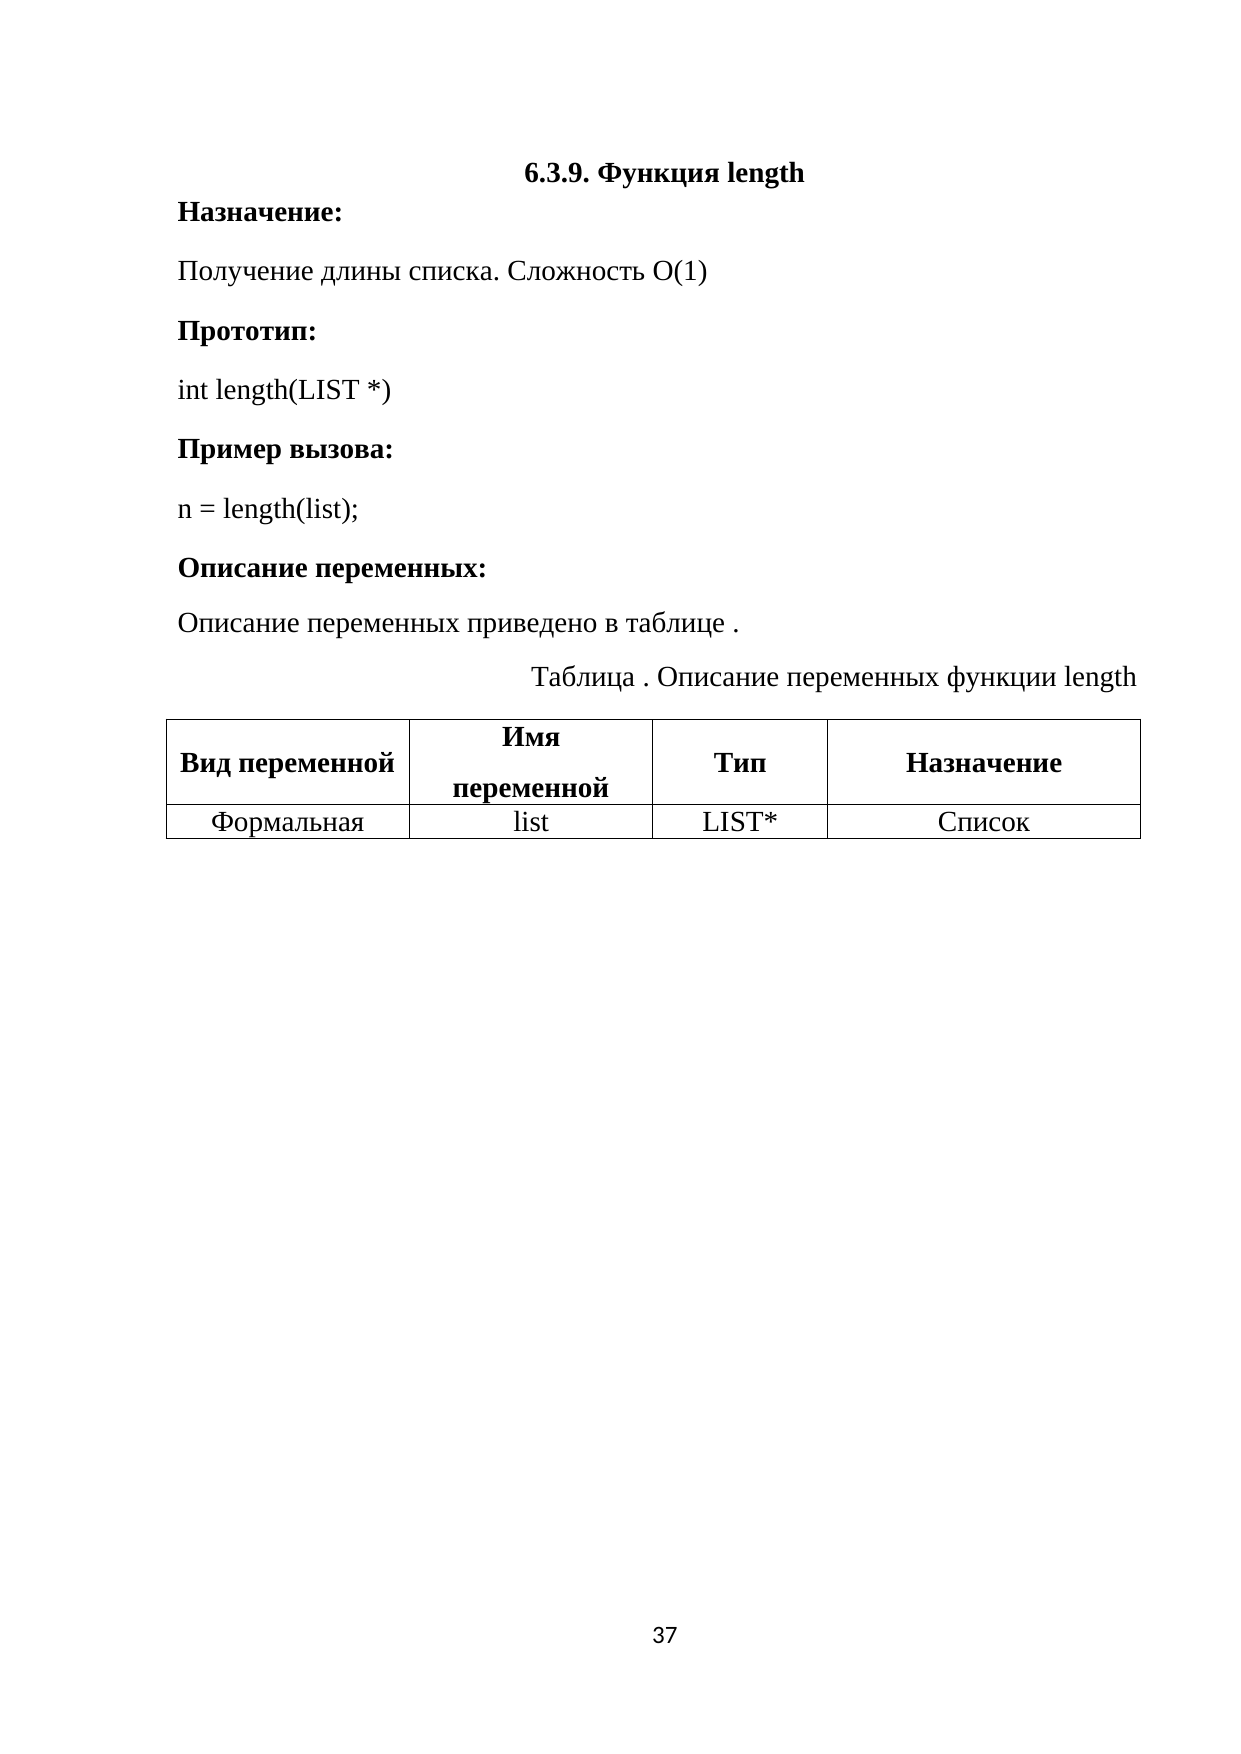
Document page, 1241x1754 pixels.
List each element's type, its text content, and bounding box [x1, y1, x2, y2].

text Назначение: [177, 194, 1152, 228]
text n = length(list); [177, 491, 1152, 524]
text Описание переменных приведено в таблице . [177, 605, 1152, 638]
table_header Имя переменной [410, 720, 652, 803]
text Таблица . Описание переменных функции length [177, 659, 1137, 693]
text int length(LIST *) [177, 372, 1152, 406]
table_header Вид переменной [167, 720, 409, 803]
subtitle 6.3.9. Функция length [177, 156, 1152, 189]
table_header Тип [653, 720, 827, 803]
table_cell Формальная [167, 805, 409, 838]
table_cell LIST* [653, 805, 827, 838]
table_cell Cписок [828, 805, 1140, 838]
text Прототип: [177, 313, 1152, 346]
text Получение длины списка. Сложность O(1) [177, 253, 1152, 287]
text Пример вызова: [177, 432, 1152, 465]
table_cell list [410, 805, 652, 838]
table_header Назначение [828, 720, 1140, 803]
text Описание переменных: [177, 550, 1152, 584]
